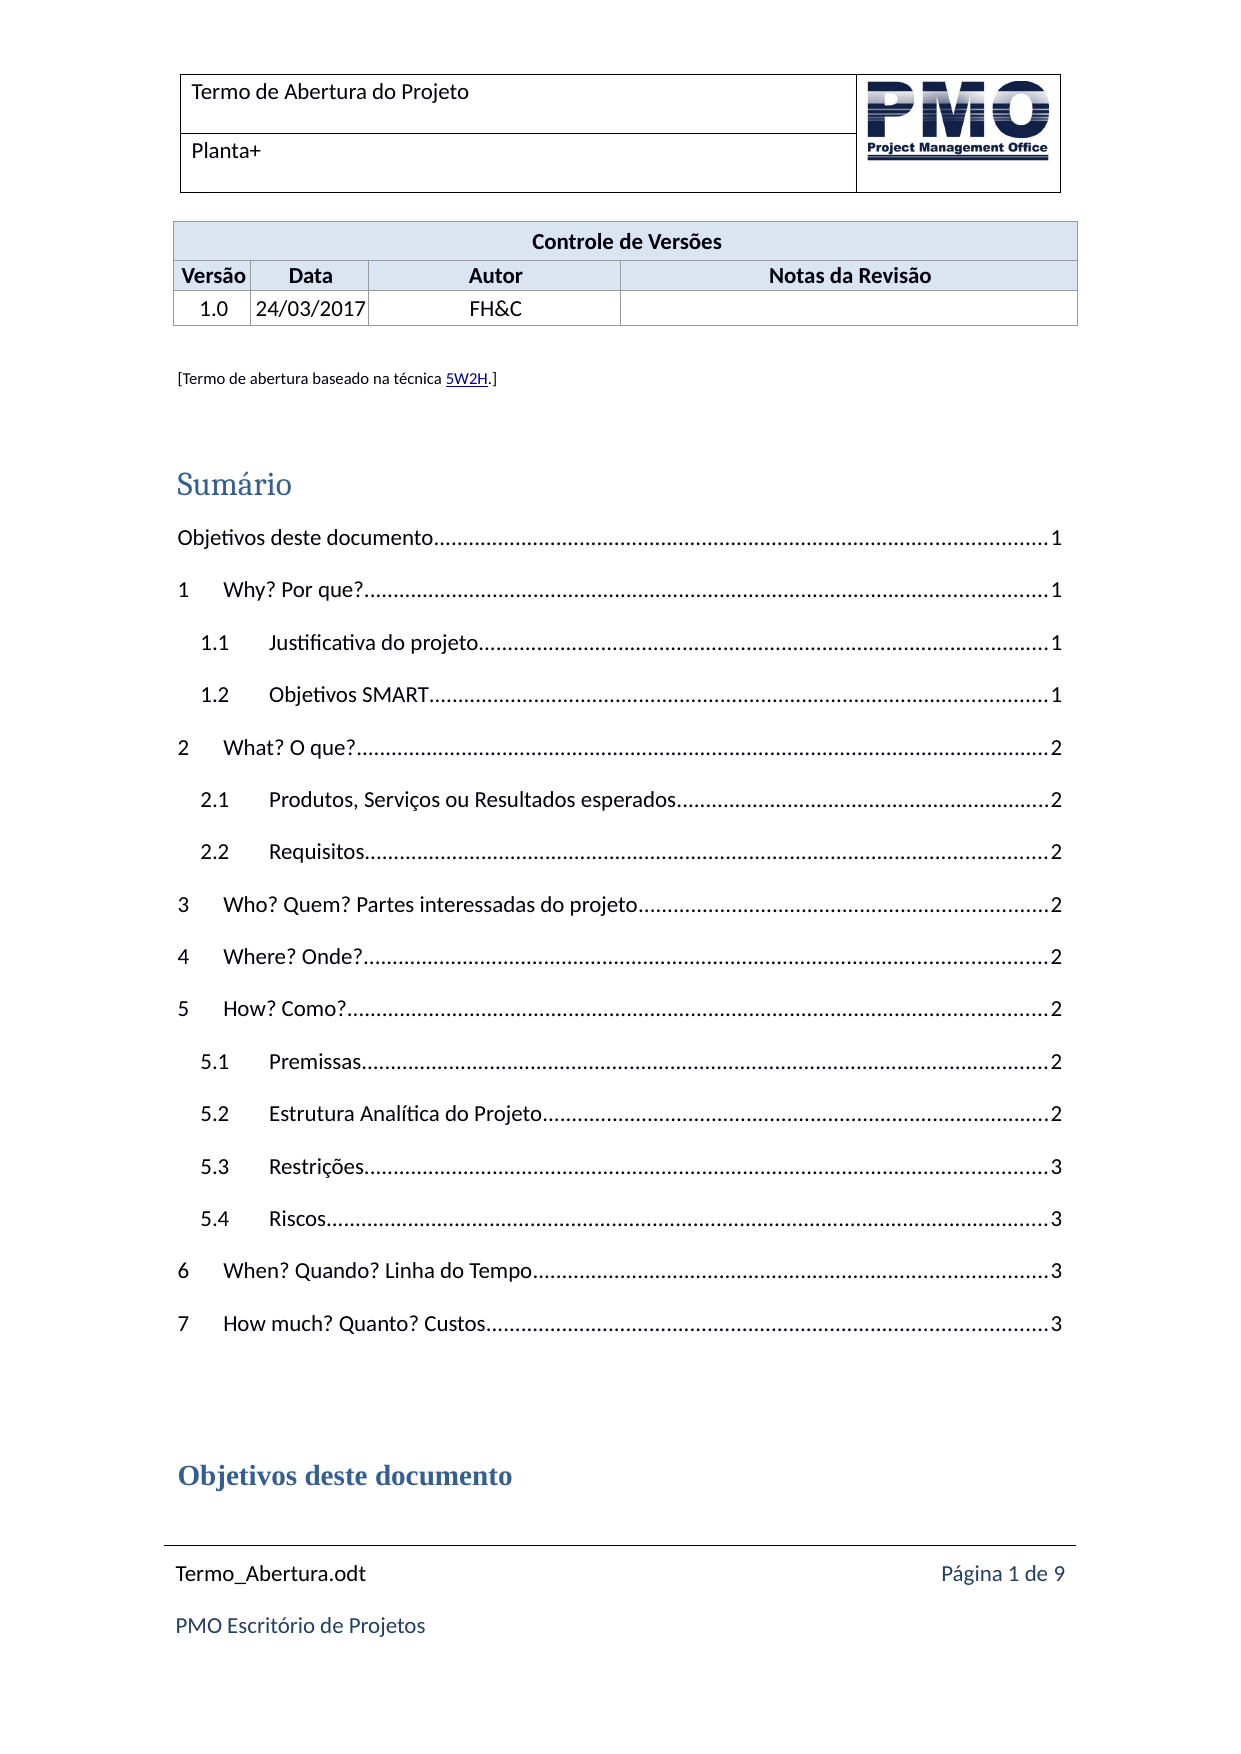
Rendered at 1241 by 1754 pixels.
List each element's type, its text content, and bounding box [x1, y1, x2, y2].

text 6 When? Quando? Linha do Tempo 3 [177, 1257, 1063, 1284]
text 2.1 Produtos, Serviços ou Resultados esperados 2 [200, 785, 1063, 813]
subtitle Objetivos deste documento [177, 1458, 1063, 1491]
text 7 How much? Quanto? Custos 3 [177, 1309, 1063, 1337]
text 1.2 Objetivos SMART 1 [200, 680, 1063, 708]
text 3 Who? Quem? Partes interessadas do projeto 2 [177, 890, 1063, 918]
table_cell FH&C [369, 291, 620, 325]
text 5.4 Riscos 3 [200, 1204, 1063, 1232]
table_cell 24/03/2017 [251, 291, 368, 325]
text 2 What? O que? 2 [177, 733, 1063, 761]
table_header Controle de Versões [174, 222, 1077, 260]
text 5.1 Premissas 2 [200, 1047, 1063, 1075]
text 5.3 Restrições 3 [200, 1152, 1063, 1180]
subtitle Sumário [177, 466, 1063, 504]
text 1.1 Justificativa do projeto 1 [200, 628, 1063, 656]
table_cell Data [251, 261, 368, 290]
text [Termo de abertura baseado na técnica 5W2H.] [177, 368, 1063, 388]
table_cell Notas da Revisão [621, 261, 1077, 290]
text 5.2 Estrutura Analítica do Projeto 2 [200, 1099, 1063, 1127]
table_cell 1.0 [174, 291, 250, 325]
table_cell Versão [174, 261, 250, 290]
text 5 How? Como? 2 [177, 994, 1063, 1023]
table_cell Autor [369, 261, 620, 290]
text 1 Why? Por que? 1 [177, 575, 1063, 603]
picture [867, 81, 1049, 161]
table_cell [621, 291, 1077, 325]
text 4 Where? Onde? 2 [177, 942, 1063, 970]
text Objetivos deste documento 1 [177, 523, 1063, 551]
text 2.2 Requisitos 2 [200, 837, 1063, 865]
